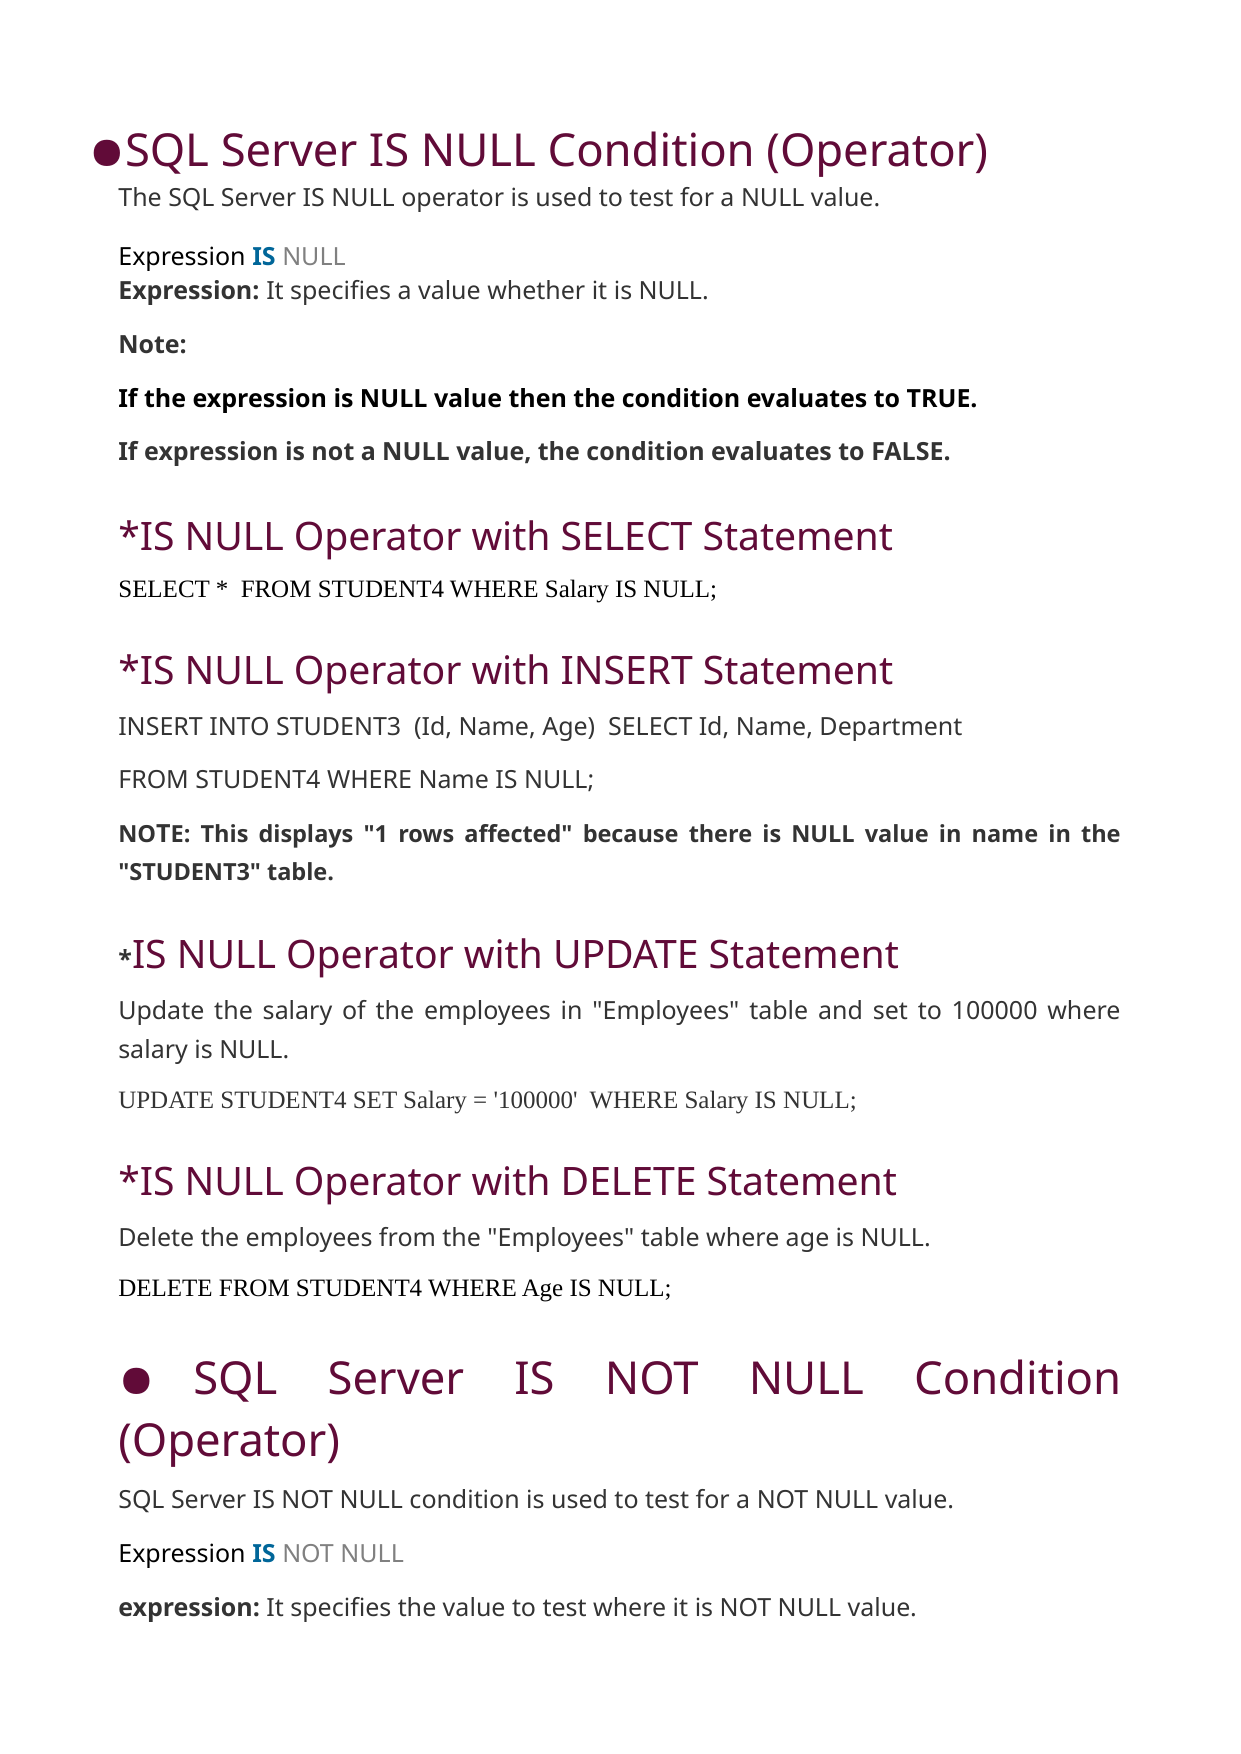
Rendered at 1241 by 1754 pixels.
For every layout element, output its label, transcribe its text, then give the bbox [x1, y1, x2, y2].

text DELETE FROM STUDENT4 WHERE Age IS NULL; [118, 1273, 1122, 1302]
text FROM STUDENT4 WHERE Name IS NULL; [118, 762, 1122, 796]
subtitle SQL Server IS NOT NULL Condition (Operator) [118, 1346, 1122, 1470]
subtitle *IS NULL Operator with DELETE Statement [118, 1154, 1122, 1207]
text Note: [118, 326, 1122, 361]
text NOTE: This displays "1 rows affected" because there is NULL value in name in the "STUDENT3" table. [118, 816, 1122, 887]
subtitle SQL Server IS NULL Condition (Operator) [118, 118, 1122, 180]
text Delete the employees from the "Employees" table where age is NULL. [118, 1220, 1122, 1254]
subtitle *IS NULL Operator with SELECT Statement [118, 508, 1122, 562]
text If the expression is NULL value then the condition evaluates to TRUE. [118, 380, 1122, 414]
text Update the salary of the employees in "Employees" table and set to 100000 where salary is NULL. [118, 993, 1122, 1066]
subtitle *IS NULL Operator with UPDATE Statement [118, 927, 1122, 980]
text Expression IS NOT NULL [118, 1536, 1122, 1570]
text The SQL Server IS NULL operator is used to test for a NULL value. [118, 180, 1122, 214]
list Expression IS NULL [118, 234, 1122, 273]
text SELECT * FROM STUDENT4 WHERE Salary IS NULL; [118, 574, 1122, 603]
text expression: It specifies the value to test where it is NOT NULL value. [118, 1590, 1122, 1624]
text UPDATE STUDENT4 SET Salary = '100000' WHERE Salary IS NULL; [118, 1086, 1122, 1114]
text If expression is not a NULL value, the condition evaluates to FALSE. [118, 434, 1122, 468]
text INSERT INTO STUDENT3 (Id, Name, Age) SELECT Id, Name, Department [118, 708, 1122, 742]
text Expression: It specifies a value whether it is NULL. [118, 273, 1122, 307]
text SQL Server IS NOT NULL condition is used to test for a NOT NULL value. [118, 1482, 1122, 1516]
subtitle *IS NULL Operator with INSERT Statement [118, 643, 1122, 696]
